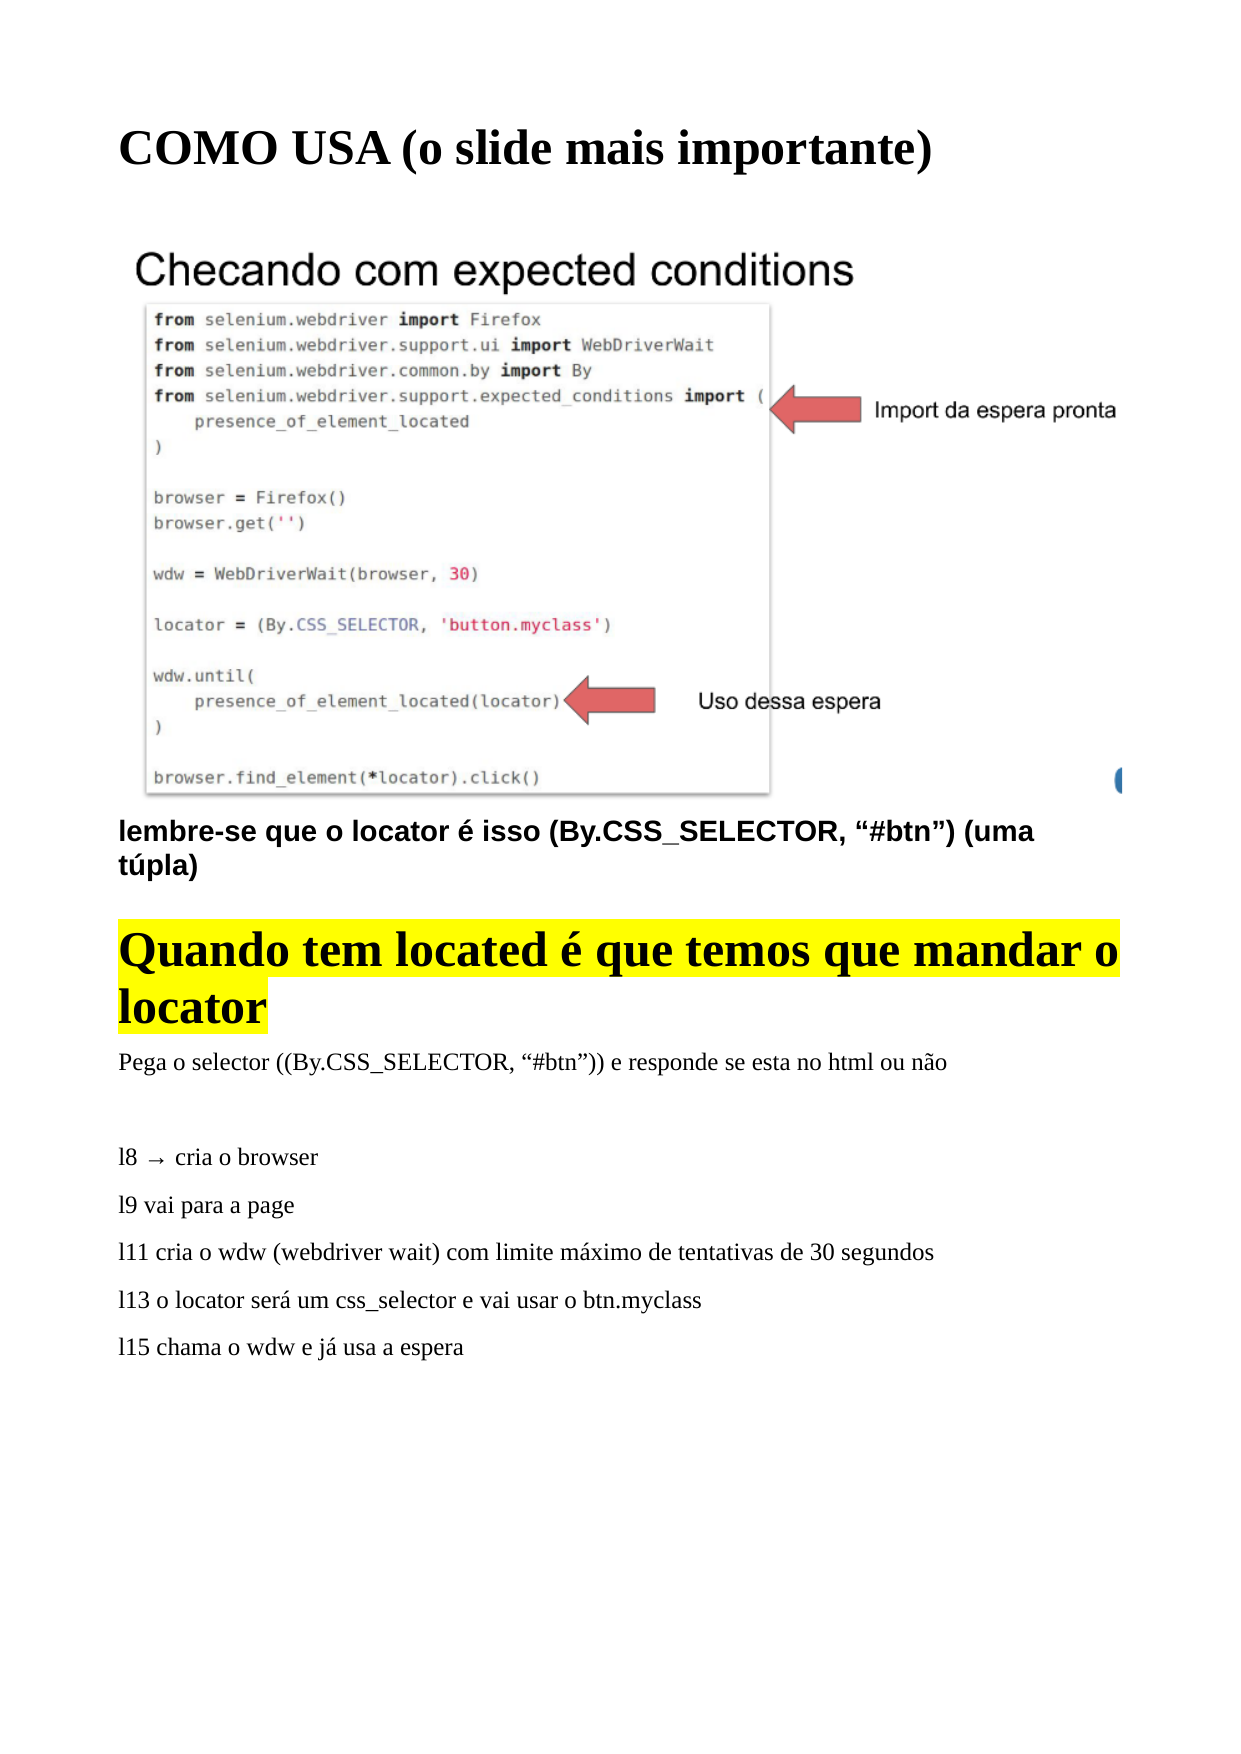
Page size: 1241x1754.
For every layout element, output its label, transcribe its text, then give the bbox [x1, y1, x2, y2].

text Pega o selector ((By.CSS_SELECTOR, “#btn”)) e responde se esta no html ou não [118, 1047, 1122, 1076]
subtitle lembre-se que o locator é isso (By.CSS_SELECTOR, “#btn”) (uma túpla) [118, 815, 1122, 882]
text l11 cria o wdw (webdriver wait) com limite máximo de tentativas de 30 segundos [118, 1237, 1122, 1266]
picture [118, 232, 1123, 815]
text l8 → cria o browser [118, 1142, 1122, 1171]
text l15 chama o wdw e já usa a espera [118, 1332, 1122, 1361]
subtitle COMO USA (o slide mais importante) [118, 118, 1122, 176]
text l9 vai para a page [118, 1190, 1122, 1218]
subtitle Quando tem located é que temos que mandar o locator [118, 919, 1122, 1034]
text l13 o locator será um css_selector e vai usar o btn.myclass [118, 1285, 1122, 1314]
